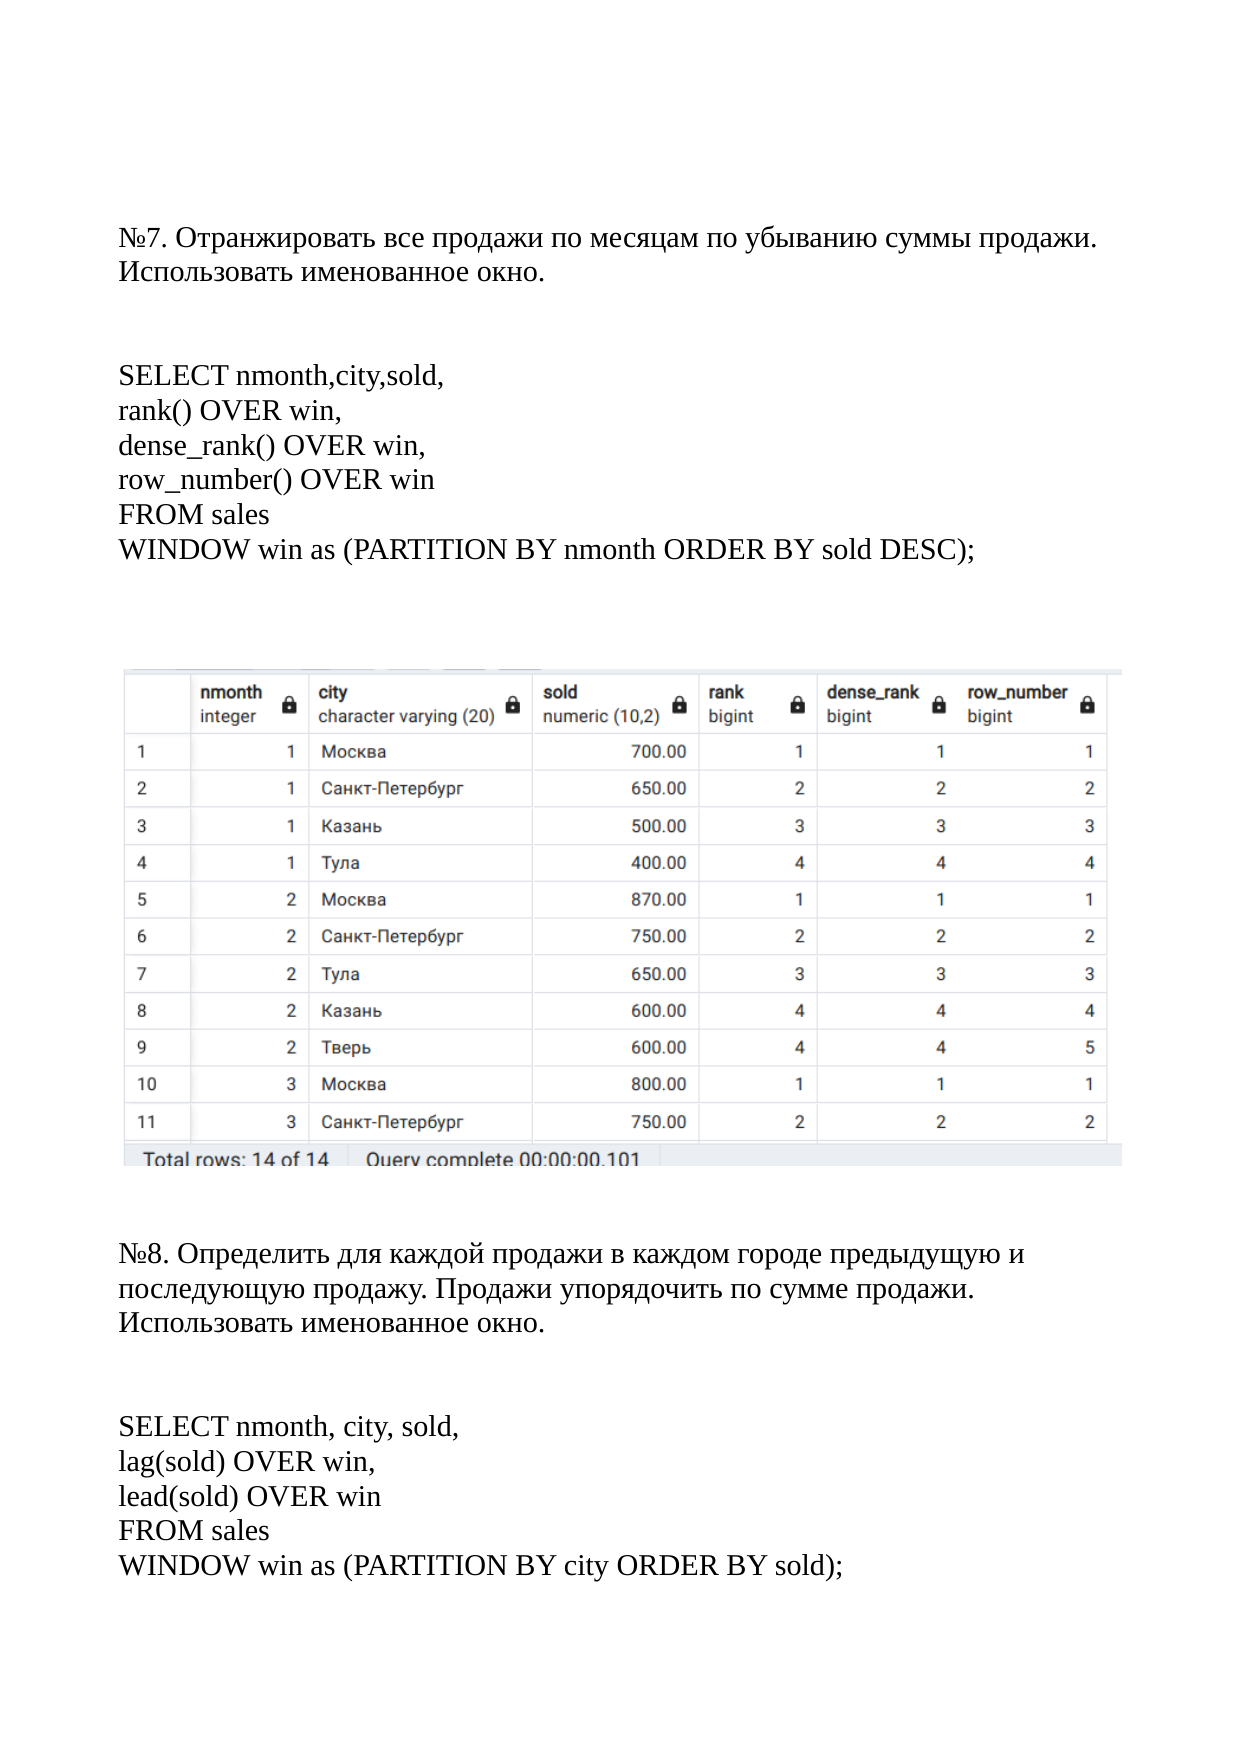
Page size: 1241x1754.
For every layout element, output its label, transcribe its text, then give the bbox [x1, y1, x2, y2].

text lag(sold) OVER win, [118, 1443, 1122, 1478]
text FROM sales [118, 1513, 1122, 1547]
text №7. Отранжировать все продажи по месяцам по убыванию суммы продажи. Использовать именованное окно. [118, 219, 1122, 288]
text SELECT nmonth,city,sold, [118, 357, 1122, 392]
text dense_rank() OVER win, [118, 427, 1122, 462]
text FROM sales [118, 496, 1122, 531]
text WINDOW win as (PARTITION BY city ORDER BY sold); [118, 1547, 1122, 1582]
text WINDOW win as (PARTITION BY nmonth ORDER BY sold DESC); [118, 531, 1122, 566]
text rank() OVER win, [118, 392, 1122, 427]
text lead(sold) OVER win [118, 1478, 1122, 1513]
text row_number() OVER win [118, 462, 1122, 496]
text SELECT nmonth, city, sold, [118, 1408, 1122, 1443]
picture [118, 669, 1123, 1166]
text №8. Определить для каждой продажи в каждом городе предыдущую и последующую продажу. Продажи упорядочить по сумме продажи. Использовать именованное окно. [118, 1200, 1122, 1339]
